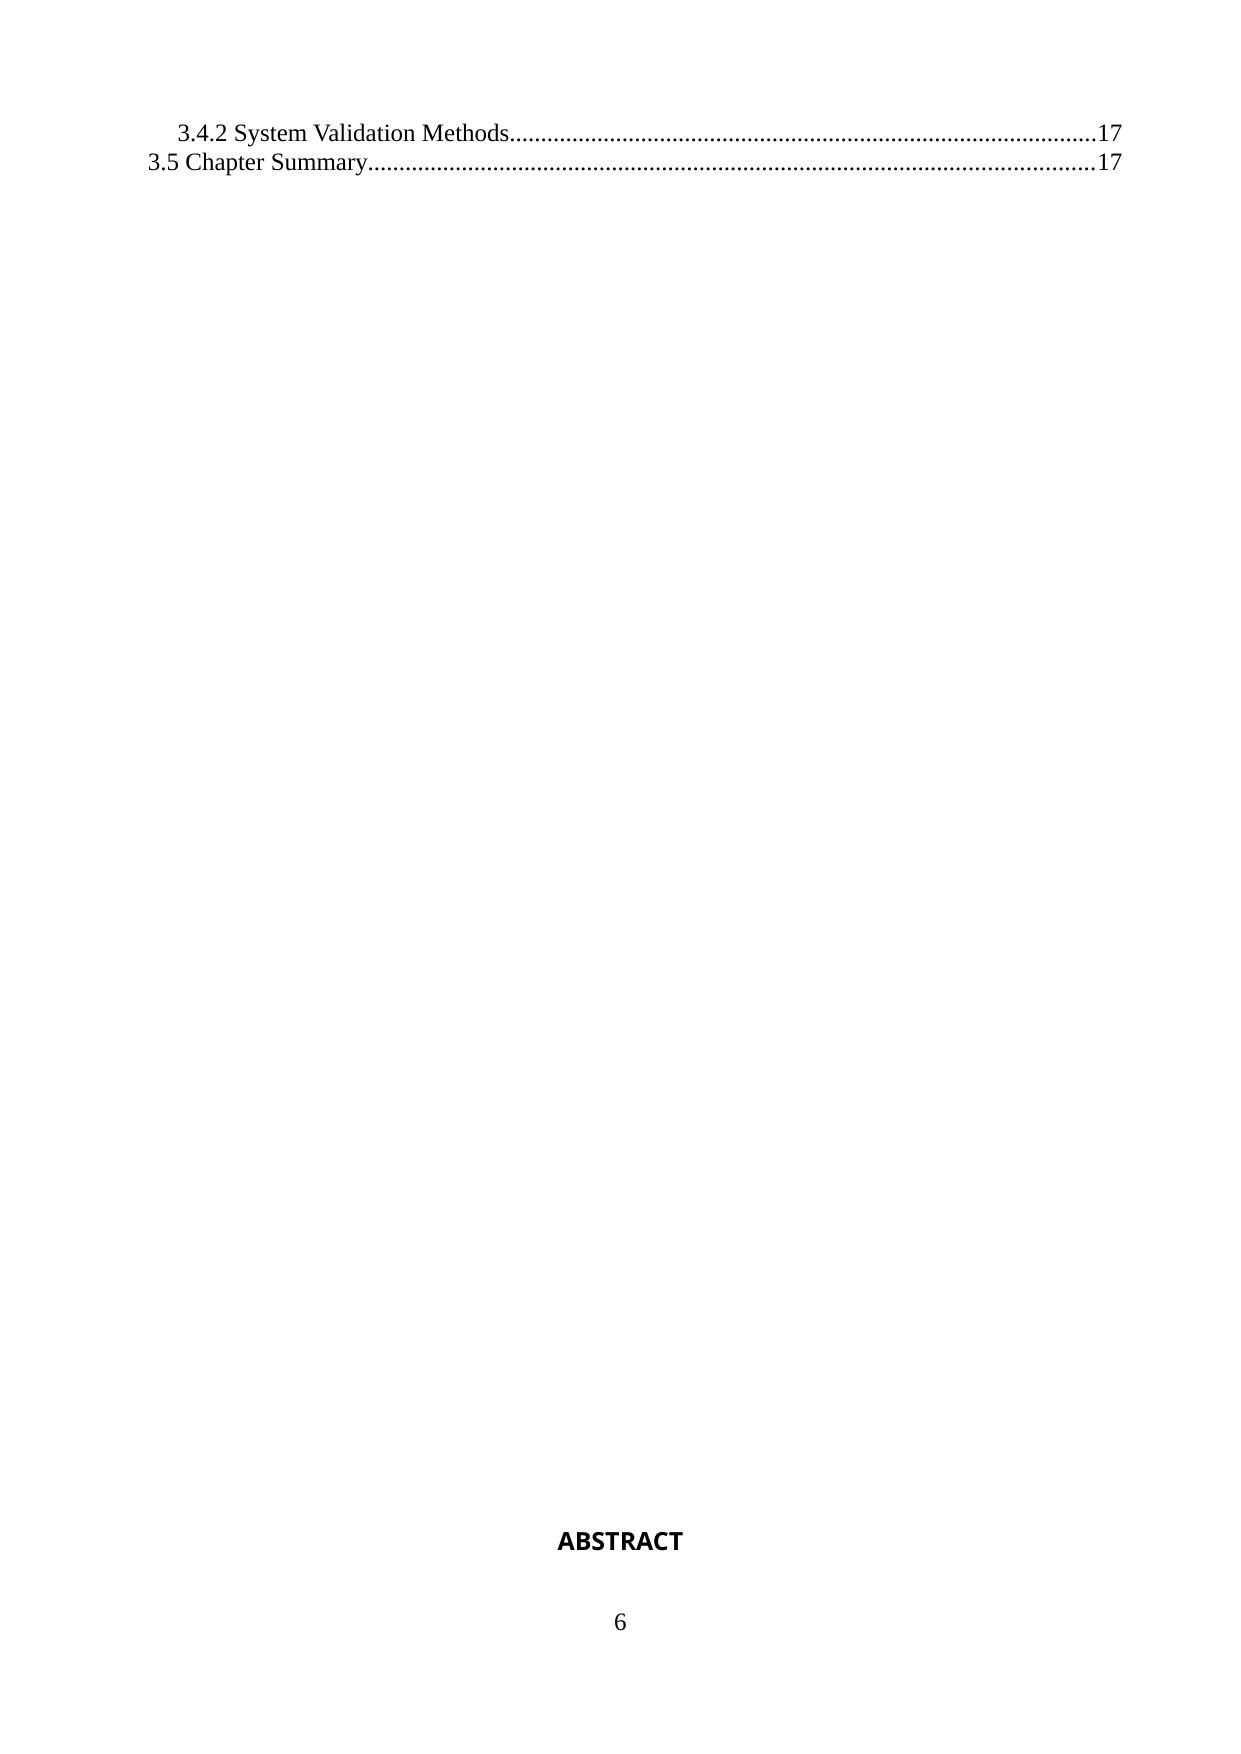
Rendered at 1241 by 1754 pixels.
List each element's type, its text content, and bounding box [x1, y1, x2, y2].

text 3.4.2 System Validation Methods 17 [177, 118, 1122, 147]
text 3.5 Chapter Summary 17 [148, 147, 1122, 176]
text ABSTRACT [118, 1523, 1122, 1557]
